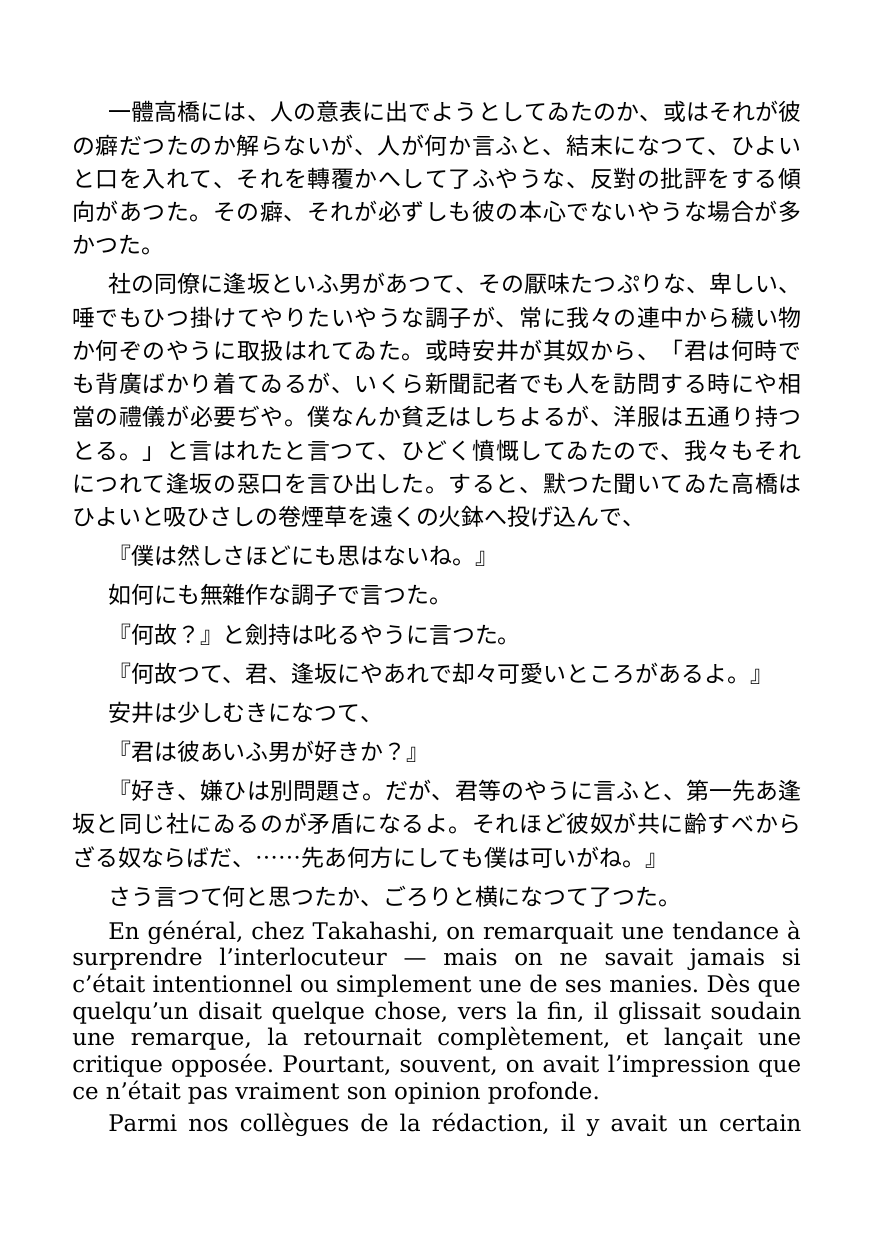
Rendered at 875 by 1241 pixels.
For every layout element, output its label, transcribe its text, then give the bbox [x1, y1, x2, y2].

text 社の同僚に逢坂といふ男があつて、その厭味たつぷりな、卑しい、唾でもひつ掛けてやりたいやうな調子が、常に我々の連中から穢い物か何ぞのやうに取扱はれてゐた。或時安井が其奴から、「君は何時でも背廣ばかり着てゐるが、いくら新聞記者でも人を訪問する時にや相當の禮儀が必要ぢや。僕なんか貧乏はしちよるが、洋服は五通り持つとる。」と言はれたと言つて、ひどく憤慨してゐたので、我々もそれにつれて逢坂の惡口を言ひ出した。すると、默つた聞いてゐた高橋はひよいと吸ひさしの卷煙草を遠くの火鉢へ投げ込んで、 [72, 266, 802, 532]
text Parmi nos collègues de la rédaction, il y avait un certain [72, 1111, 802, 1137]
text 『君は彼あいふ男が好きか？』 [72, 734, 802, 767]
text 如何にも無雜作な調子で言つた。 [72, 577, 802, 611]
text 安井は少しむきになつて、 [72, 695, 802, 728]
text 一體高橋には、人の意表に出でようとしてゐたのか、或はそれが彼の癖だつたのか解らないが、人が何か言ふと、結末になつて、ひよいと口を入れて、それを轉覆かへして了ふやうな、反對の批評をする傾向があつた。その癖、それが必ずしも彼の本心でないやうな場合が多かつた。 [72, 94, 802, 260]
text En général, chez Takahashi, on remarquait une tendance à surprendre l’interlocuteur — mais on ne savait jamais si c’était intentionnel ou simplement une de ses manies. Dès que quelqu’un disait quelque chose, vers la fin, il glissait soudain une remarque, la retournait complètement, et lançait une critique opposée. Pourtant, souvent, on avait l’impression que ce n’était pas vraiment son opinion profonde. [72, 918, 802, 1104]
text 『僕は然しさほどにも思はないね。』 [72, 538, 802, 571]
text 『何故つて、君、逢坂にやあれで却々可愛いところがあるよ。』 [72, 656, 802, 689]
text 『何故？』と劍持は叱るやうに言つた。 [72, 616, 802, 650]
text 『好き、嫌ひは別問題さ。だが、君等のやうに言ふと、第一先あ逢坂と同じ社にゐるのが矛盾になるよ。それほど彼奴が共に齡すべからざる奴ならばだ、……先あ何方にしても僕は可いがね。』 [72, 773, 802, 873]
text さう言つて何と思つたか、ごろりと横になつて了つた。 [72, 879, 802, 912]
